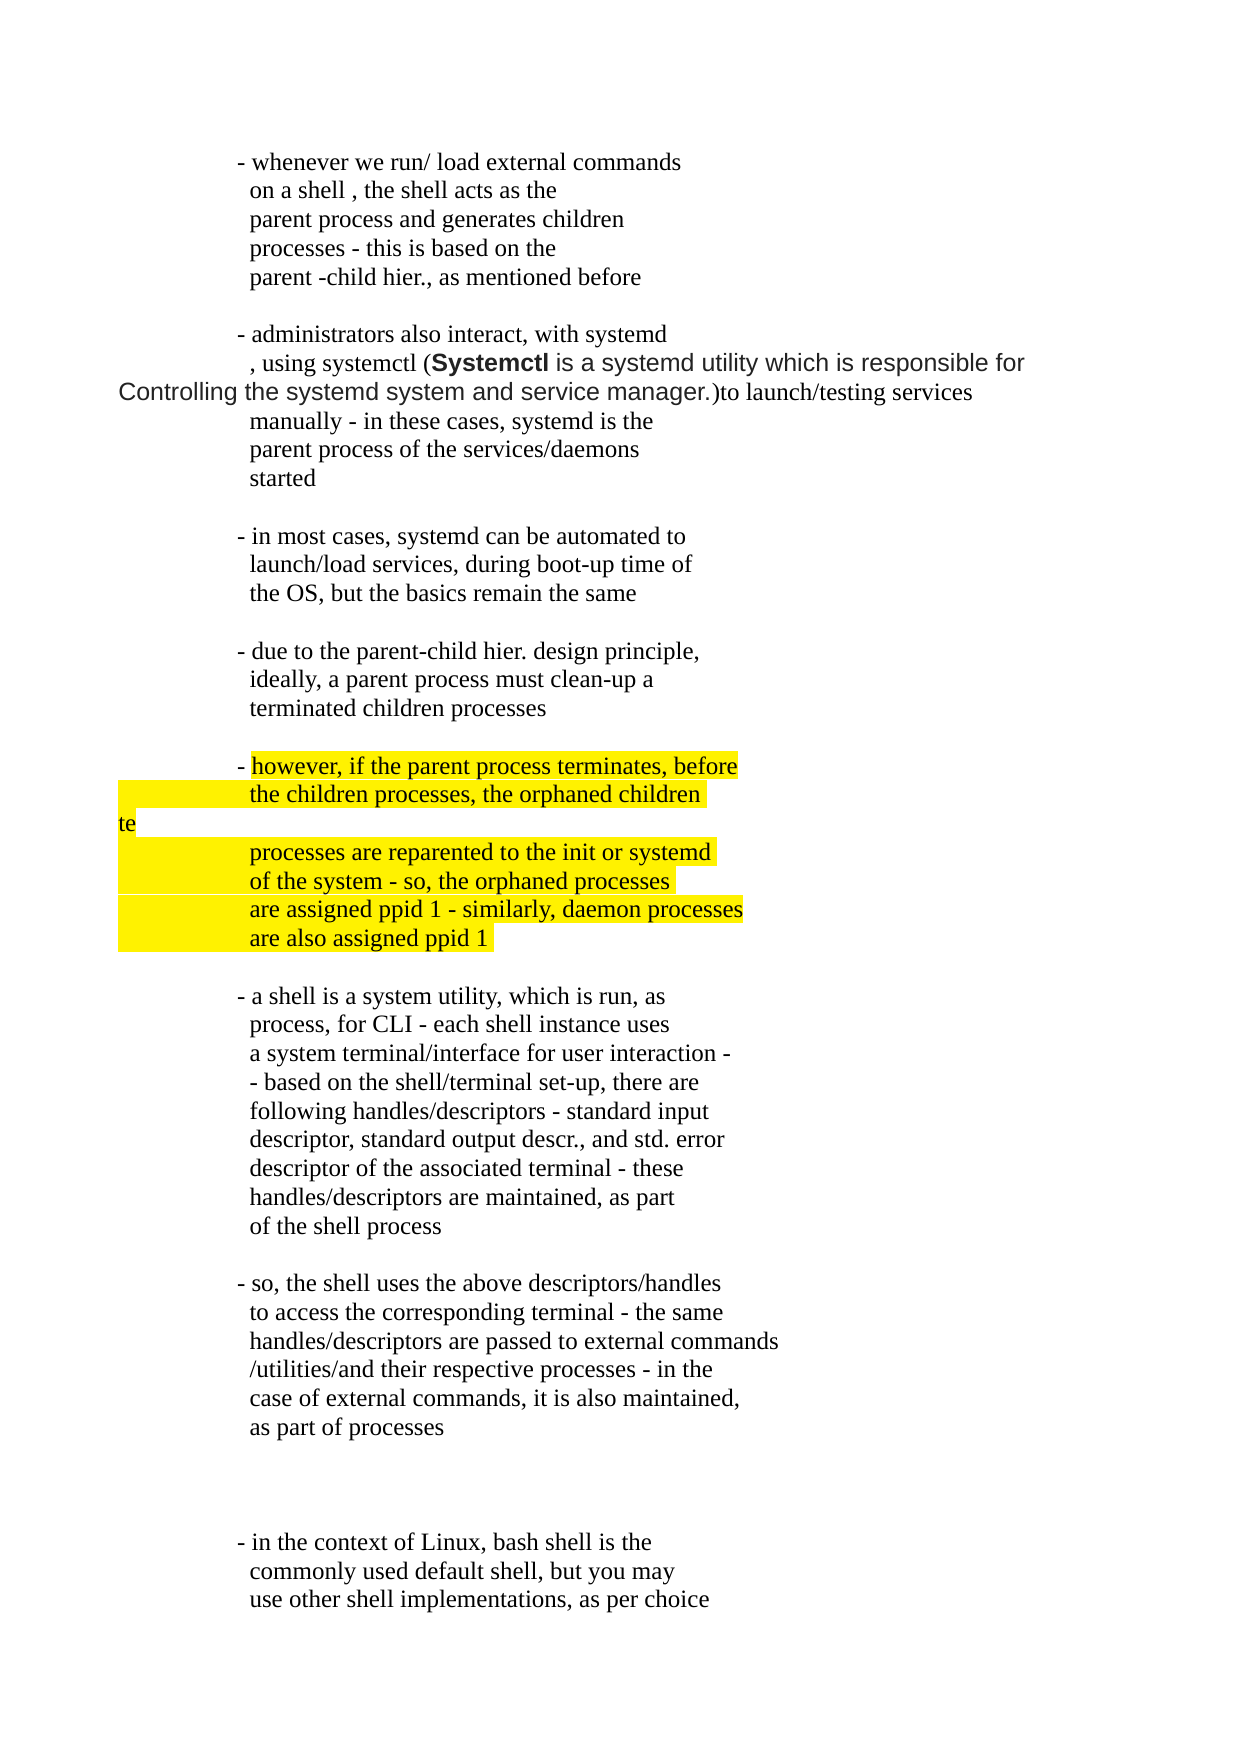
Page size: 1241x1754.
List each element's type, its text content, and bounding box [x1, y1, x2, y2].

text processes - this is based on the [118, 233, 1122, 262]
text parent process of the services/daemons [118, 434, 1122, 463]
text handles/descriptors are passed to external commands [118, 1326, 1122, 1354]
text processes are reparented to the init or systemd [118, 837, 1122, 866]
text launch/load services, during boot-up time of [118, 549, 1122, 578]
text - based on the shell/terminal set-up, there are [118, 1067, 1122, 1096]
text ideally, a parent process must clean-up a [118, 664, 1122, 693]
text of the shell process [118, 1211, 1122, 1239]
text on a shell , the shell acts as the [118, 176, 1122, 204]
text - due to the parent-child hier. design principle, [118, 636, 1122, 664]
text use other shell implementations, as per choice [118, 1584, 1122, 1613]
text - administrators also interact, with systemd [118, 319, 1122, 348]
text terminated children processes [118, 693, 1122, 722]
text - whenever we run/ load external commands [118, 147, 1122, 176]
text - a shell is a system utility, which is run, as [118, 981, 1122, 1009]
text parent process and generates children [118, 204, 1122, 233]
text are also assigned ppid 1 [118, 923, 1122, 952]
text of the system - so, the orphaned processes [118, 866, 1122, 894]
text - so, the shell uses the above descriptors/handles [118, 1268, 1122, 1297]
text parent -child hier., as mentioned before [118, 262, 1122, 291]
text the OS, but the basics remain the same [118, 578, 1122, 607]
text the children processes, the orphaned children [118, 779, 1122, 808]
text te [118, 808, 1122, 837]
text started [118, 463, 1122, 492]
text case of external commands, it is also maintained, [118, 1383, 1122, 1412]
text /utilities/and their respective processes - in the [118, 1354, 1122, 1383]
text a system terminal/interface for user interaction - [118, 1038, 1122, 1067]
text commonly used default shell, but you may [118, 1556, 1122, 1584]
text descriptor of the associated terminal - these [118, 1153, 1122, 1182]
text handles/descriptors are maintained, as part [118, 1182, 1122, 1211]
text descriptor, standard output descr., and std. error [118, 1124, 1122, 1153]
text - in most cases, systemd can be automated to [118, 521, 1122, 549]
text are assigned ppid 1 - similarly, daemon processes [118, 894, 1122, 923]
text following handles/descriptors - standard input [118, 1096, 1122, 1124]
text manually - in these cases, systemd is the [118, 406, 1122, 434]
text as part of processes [118, 1412, 1122, 1441]
text - in the context of Linux, bash shell is the [118, 1527, 1122, 1556]
text process, for CLI - each shell instance uses [118, 1009, 1122, 1038]
text , using systemctl (Systemctl is a systemd utility which is responsible for Controlling the systemd system and service manager.)to launch/testing services [118, 348, 1122, 406]
text to access the corresponding terminal - the same [118, 1297, 1122, 1326]
text - however, if the parent process terminates, before [118, 751, 1122, 779]
